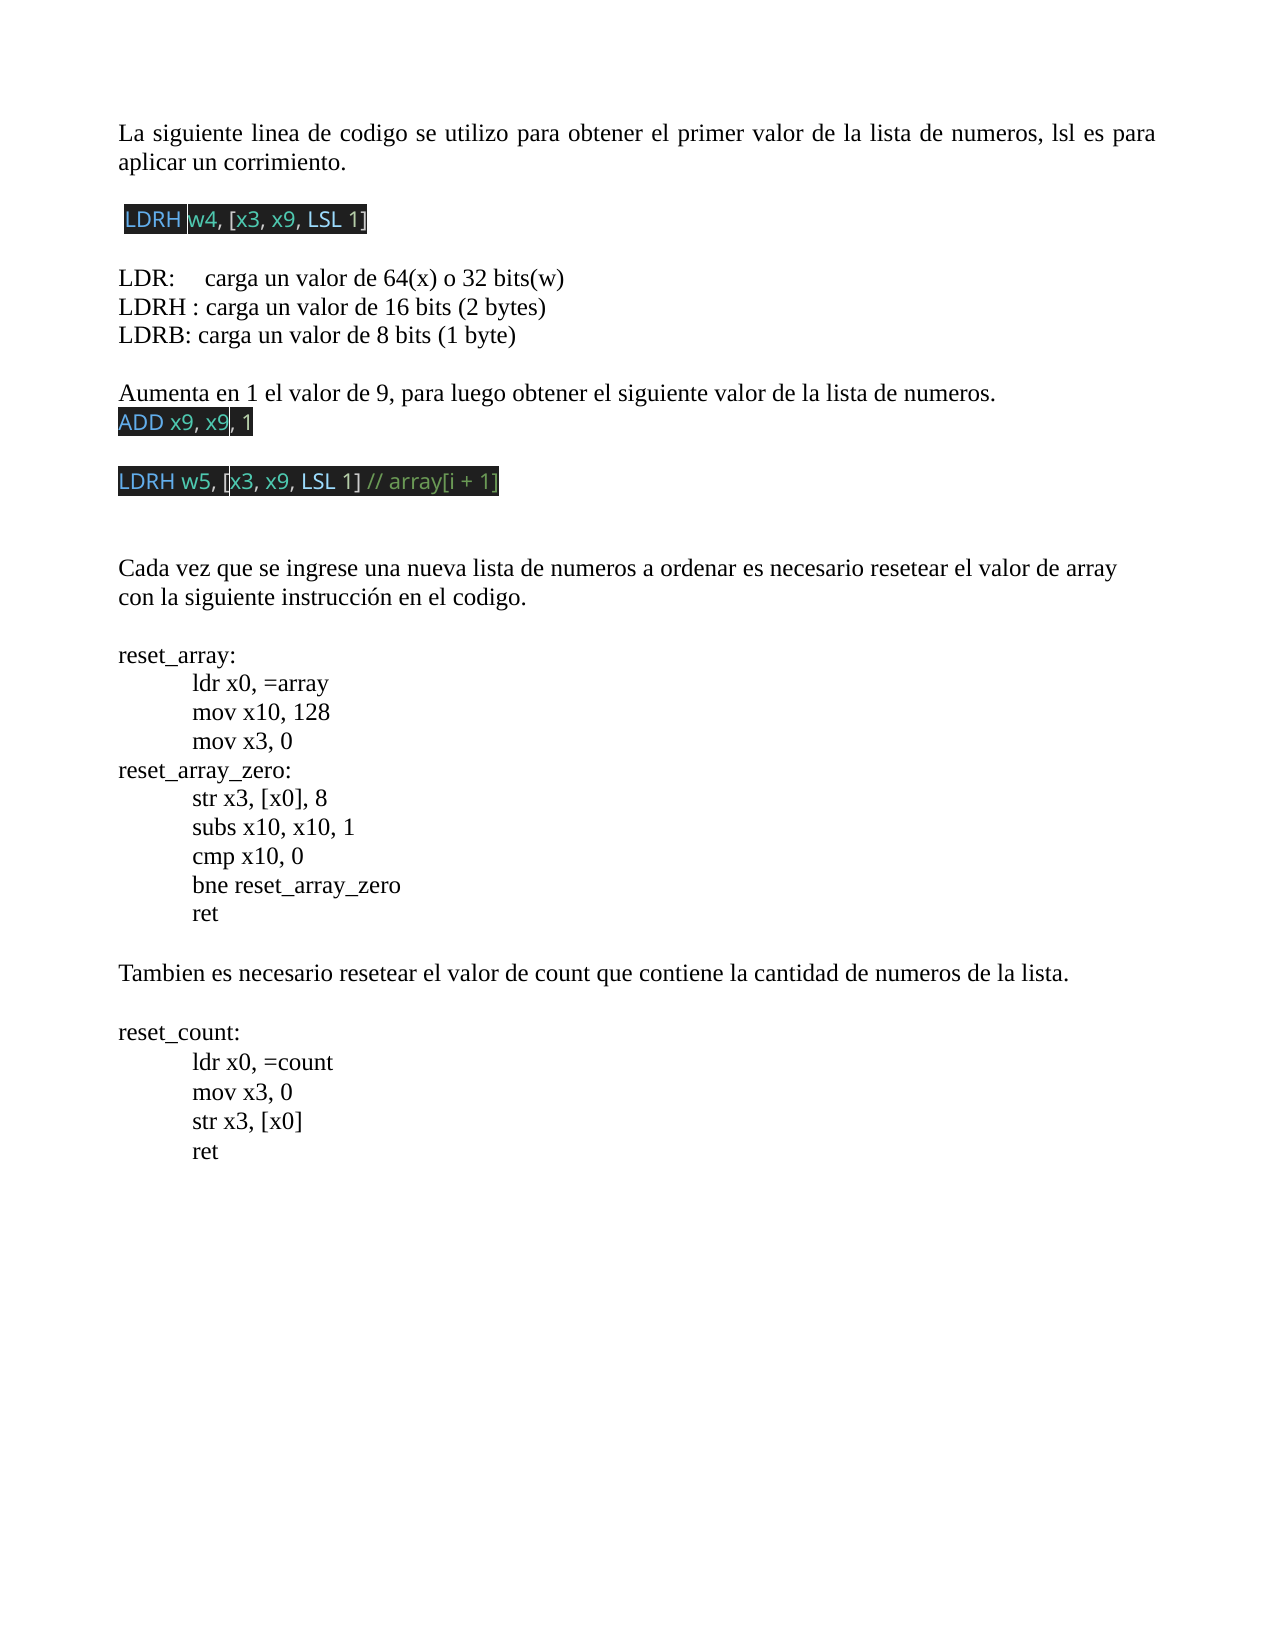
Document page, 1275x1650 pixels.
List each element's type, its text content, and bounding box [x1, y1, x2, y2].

text subs x10, x10, 1 [118, 812, 1157, 841]
text LDRH : carga un valor de 16 bits (2 bytes) [118, 292, 1157, 320]
text ldr x0, =count [118, 1046, 1157, 1076]
text LDRH w4, [x3, x9, LSL 1] [118, 204, 1157, 234]
text LDRH w5, [x3, x9, LSL 1] // array[i + 1] [118, 466, 1157, 496]
text mov x3, 0 [118, 726, 1157, 755]
text reset_array_zero: [118, 755, 1157, 783]
text ret [118, 1135, 1157, 1165]
text La siguiente linea de codigo se utilizo para obtener el primer valor de la lista de numeros, lsl es para aplicar un corrimiento. [118, 118, 1157, 176]
text LDRB: carga un valor de 8 bits (1 byte) [118, 320, 1157, 349]
text ret [118, 898, 1157, 927]
text Cada vez que se ingrese una nueva lista de numeros a ordenar es necesario resetear el valor de array con la siguiente instrucción en el codigo. [118, 553, 1157, 611]
text reset_array: [118, 640, 1157, 668]
text ADD x9, x9, 1 [118, 407, 1157, 436]
text mov x10, 128 [118, 697, 1157, 726]
text str x3, [x0] [118, 1105, 1157, 1135]
text str x3, [x0], 8 [118, 783, 1157, 812]
text mov x3, 0 [118, 1076, 1157, 1105]
text bne reset_array_zero [118, 870, 1157, 898]
text Tambien es necesario resetear el valor de count que contiene la cantidad de numeros de la lista. [118, 957, 1157, 987]
text LDR: carga un valor de 64(x) o 32 bits(w) [118, 263, 1157, 292]
text ldr x0, =array [118, 668, 1157, 697]
text Aumenta en 1 el valor de 9, para luego obtener el siguiente valor de la lista de numeros. [118, 378, 1157, 407]
text reset_count: [118, 1016, 1157, 1046]
text cmp x10, 0 [118, 841, 1157, 870]
